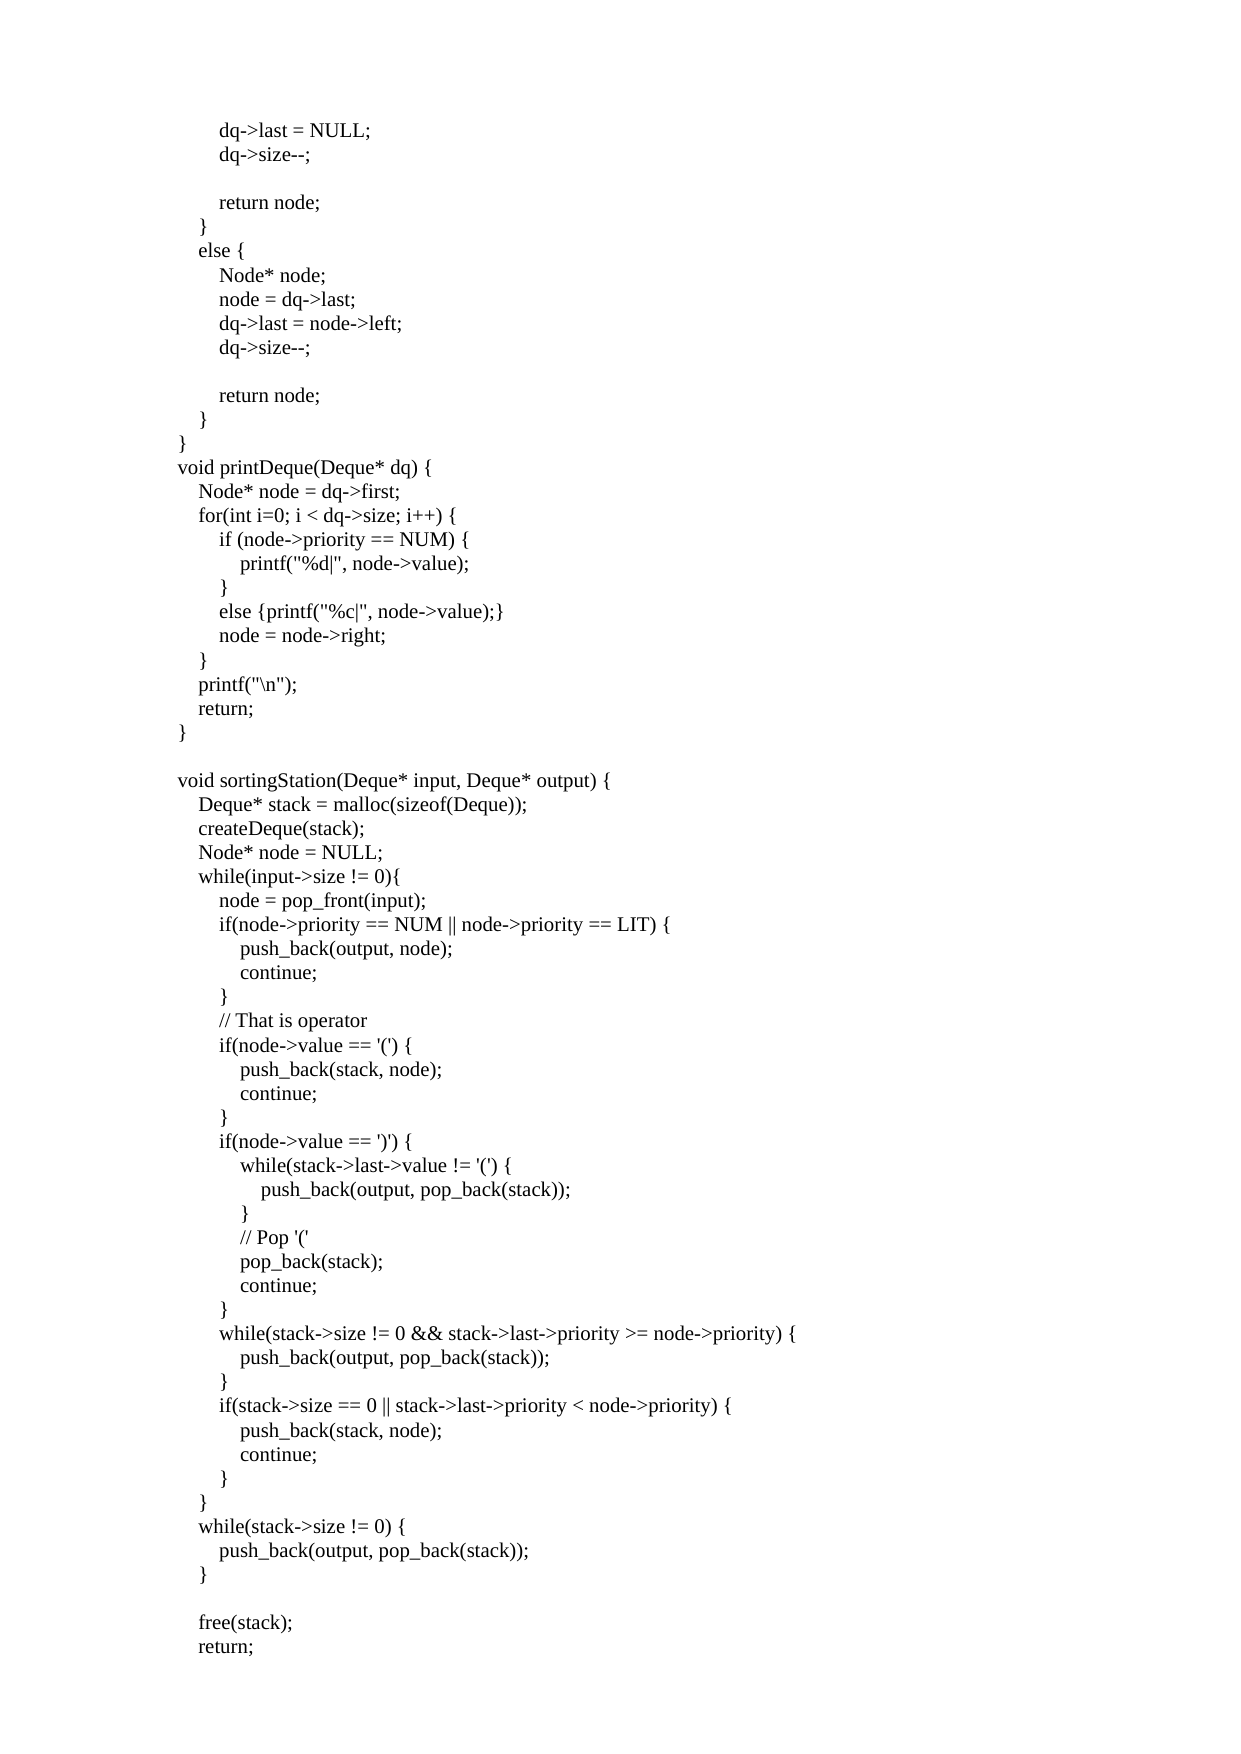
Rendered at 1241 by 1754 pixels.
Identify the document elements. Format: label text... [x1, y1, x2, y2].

text return node; [177, 190, 1152, 214]
text push_back(output, node); [177, 936, 1152, 960]
text } [177, 431, 1152, 455]
text } [177, 1466, 1152, 1490]
text Node* node = NULL; [177, 840, 1152, 864]
text } [177, 1297, 1152, 1321]
text } [177, 1201, 1152, 1225]
text // Pop '(' [177, 1225, 1152, 1249]
text if(node->value == '(') { [177, 1032, 1152, 1057]
text while(stack->size != 0 && stack->last->priority >= node->priority) { [177, 1321, 1152, 1345]
text node = node->right; [177, 623, 1152, 647]
text if(node->value == ')') { [177, 1129, 1152, 1153]
text push_back(stack, node); [177, 1057, 1152, 1081]
text printf("\n"); [177, 672, 1152, 696]
text continue; [177, 1273, 1152, 1297]
text dq->last = node->left; [177, 311, 1152, 335]
text } [177, 720, 1152, 744]
text return; [177, 1634, 1152, 1658]
text if(node->priority == NUM || node->priority == LIT) { [177, 912, 1152, 936]
text while(stack->size != 0) { [177, 1514, 1152, 1538]
text push_back(output, pop_back(stack)); [177, 1177, 1152, 1201]
text for(int i=0; i < dq->size; i++) { [177, 503, 1152, 527]
text } [177, 407, 1152, 431]
text if (node->priority == NUM) { [177, 527, 1152, 551]
text } [177, 1490, 1152, 1514]
text continue; [177, 1081, 1152, 1105]
text dq->last = NULL; [177, 118, 1152, 142]
text return; [177, 696, 1152, 720]
text } [177, 214, 1152, 238]
text } [177, 1562, 1152, 1586]
text return node; [177, 383, 1152, 407]
text Node* node = dq->first; [177, 479, 1152, 503]
text push_back(output, pop_back(stack)); [177, 1538, 1152, 1562]
text Node* node; [177, 262, 1152, 287]
text else { [177, 238, 1152, 262]
text } [177, 575, 1152, 599]
text void sortingStation(Deque* input, Deque* output) { [177, 768, 1152, 792]
text node = dq->last; [177, 287, 1152, 311]
text push_back(stack, node); [177, 1417, 1152, 1442]
text while(input->size != 0){ [177, 864, 1152, 888]
text dq->size--; [177, 335, 1152, 359]
text node = pop_front(input); [177, 888, 1152, 912]
text dq->size--; [177, 142, 1152, 166]
text printf("%d|", node->value); [177, 551, 1152, 575]
text } [177, 1105, 1152, 1129]
text createDeque(stack); [177, 816, 1152, 840]
text free(stack); [177, 1610, 1152, 1634]
text // That is operator [177, 1008, 1152, 1032]
text push_back(output, pop_back(stack)); [177, 1345, 1152, 1369]
text Deque* stack = malloc(sizeof(Deque)); [177, 792, 1152, 816]
text if(stack->size == 0 || stack->last->priority < node->priority) { [177, 1393, 1152, 1417]
text void printDeque(Deque* dq) { [177, 455, 1152, 479]
text while(stack->last->value != '(') { [177, 1153, 1152, 1177]
text } [177, 1369, 1152, 1393]
text continue; [177, 960, 1152, 984]
text pop_back(stack); [177, 1249, 1152, 1273]
text } [177, 647, 1152, 672]
text continue; [177, 1442, 1152, 1466]
text } [177, 984, 1152, 1008]
text else {printf("%c|", node->value);} [177, 599, 1152, 623]
